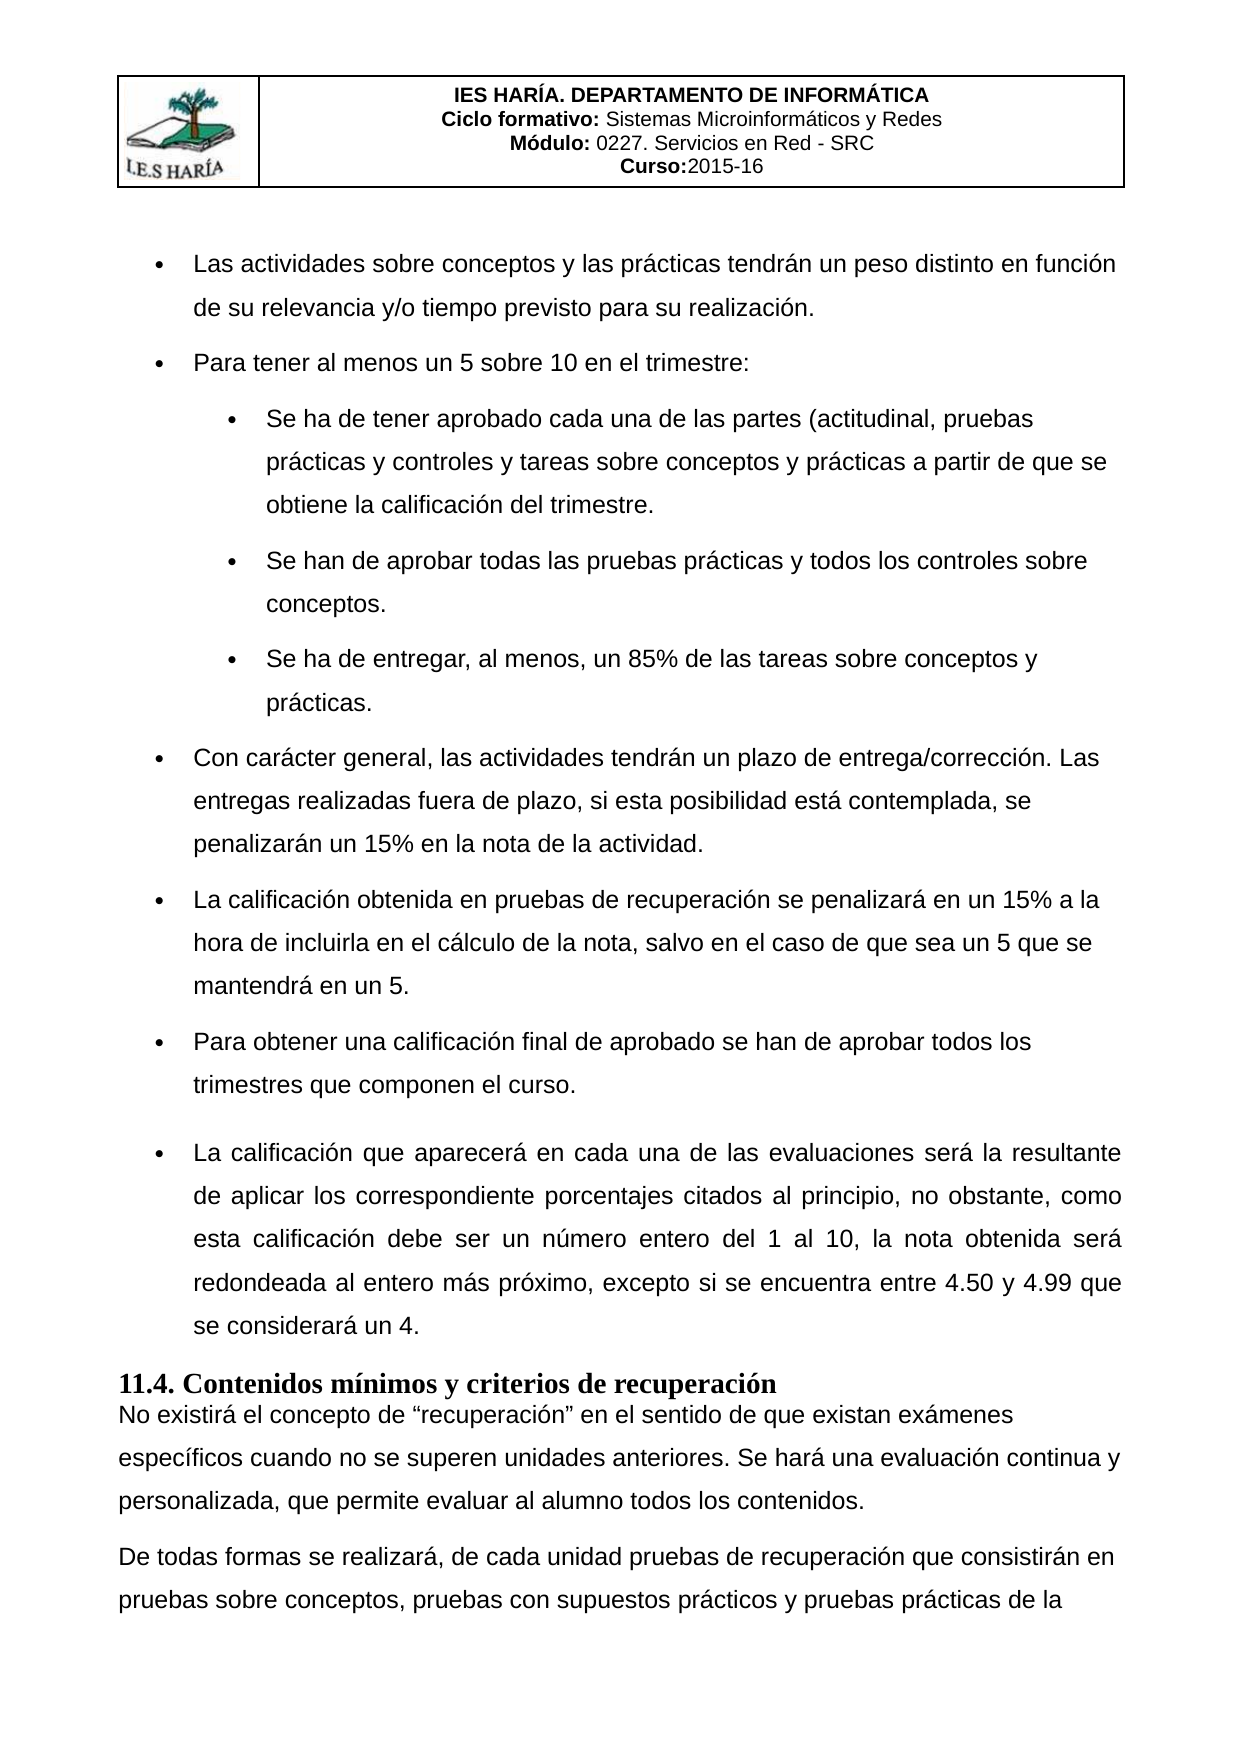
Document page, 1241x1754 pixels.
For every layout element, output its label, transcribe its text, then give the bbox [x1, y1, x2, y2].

list Para tener al menos un 5 sobre 10 en el trimestre: [156, 348, 1122, 377]
list Se ha de entregar, al menos, un 85% de las tareas sobre conceptos y prácticas. [228, 644, 1122, 716]
subtitle 11.4. Contenidos mínimos y criterios de recuperación [118, 1366, 1122, 1400]
list La calificación obtenida en pruebas de recuperación se penalizará en un 15% a la hora de incluirla en el cálculo de la nota, salvo en el caso de que sea un 5 que se mantendrá en un 5. [156, 885, 1122, 1000]
text De todas formas se realizará, de cada unidad pruebas de recuperación que consistirán en pruebas sobre conceptos, pruebas con supuestos prácticos y pruebas prácticas de la [118, 1542, 1122, 1614]
list La calificación que aparecerá en cada una de las evaluaciones será la resultante de aplicar los correspondiente porcentajes citados al principio, no obstante, como esta calificación debe ser un número entero del 1 al 10, la nota obtenida será redondeada al entero más próximo, excepto si se encuentra entre 4.50 y 4.99 que se considerará un 4. [156, 1138, 1122, 1339]
list Con carácter general, las actividades tendrán un plazo de entrega/corrección. Las entregas realizadas fuera de plazo, si esta posibilidad está contemplada, se penalizarán un 15% en la nota de la actividad. [156, 743, 1122, 858]
list Se han de aprobar todas las pruebas prácticas y todos los controles sobre conceptos. [228, 546, 1122, 618]
list Las actividades sobre conceptos y las prácticas tendrán un peso distinto en función de su relevancia y/o tiempo previsto para su realización. [156, 249, 1122, 321]
list Se ha de tener aprobado cada una de las partes (actitudinal, pruebas prácticas y controles y tareas sobre conceptos y prácticas a partir de que se obtiene la calificación del trimestre. [228, 404, 1122, 519]
text No existirá el concepto de “recuperación” en el sentido de que existan exámenes específicos cuando no se superen unidades anteriores. Se hará una evaluación continua y personalizada, que permite evaluar al alumno todos los contenidos. [118, 1400, 1122, 1515]
list Para obtener una calificación final de aprobado se han de aprobar todos los trimestres que componen el curso. [156, 1027, 1122, 1099]
picture [123, 82, 241, 180]
